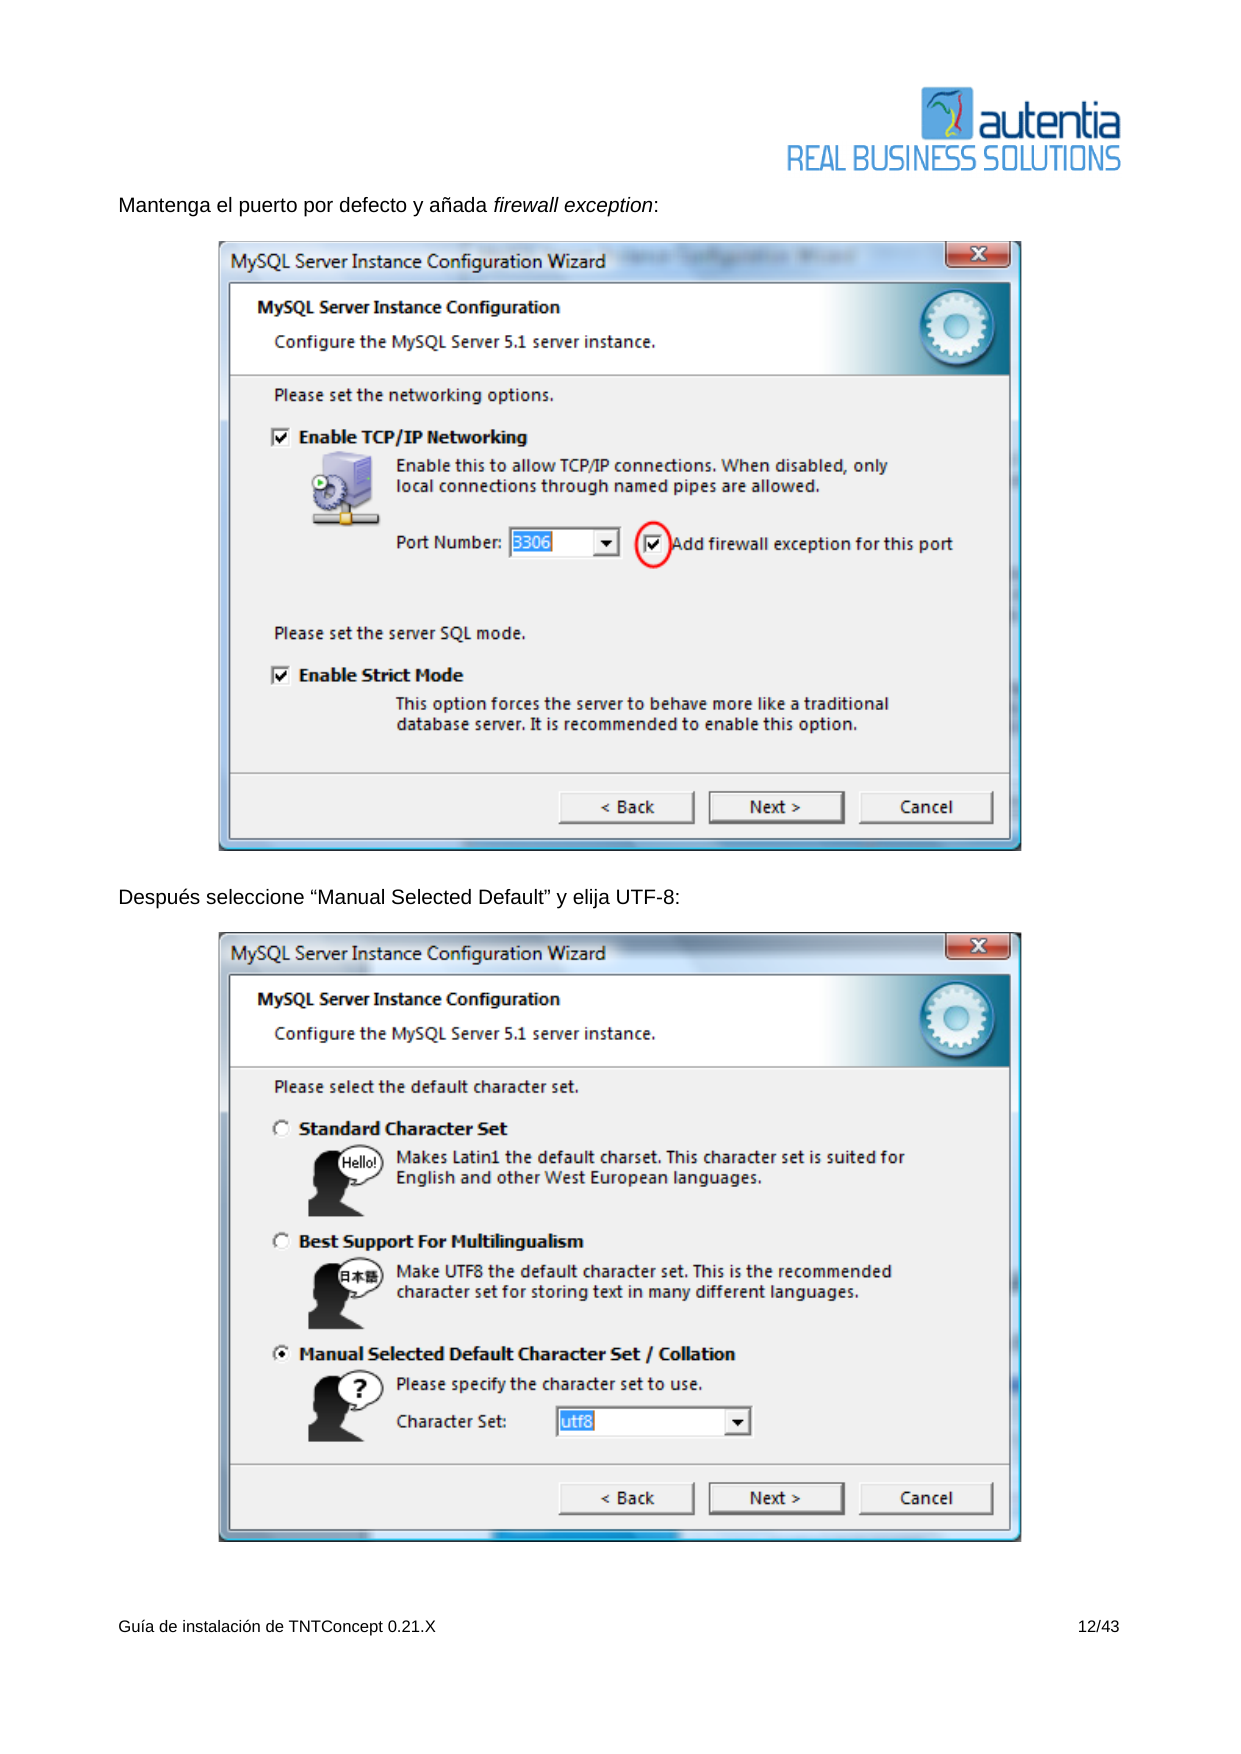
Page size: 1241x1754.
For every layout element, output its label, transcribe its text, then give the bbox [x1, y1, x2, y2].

text Mantenga el puerto por defecto y añada firewall exception: [118, 194, 1122, 217]
picture [218, 241, 1022, 851]
text Después seleccione “Manual Selected Default” y elija UTF-8: [118, 885, 1122, 908]
picture [218, 932, 1022, 1542]
picture [782, 85, 1123, 178]
